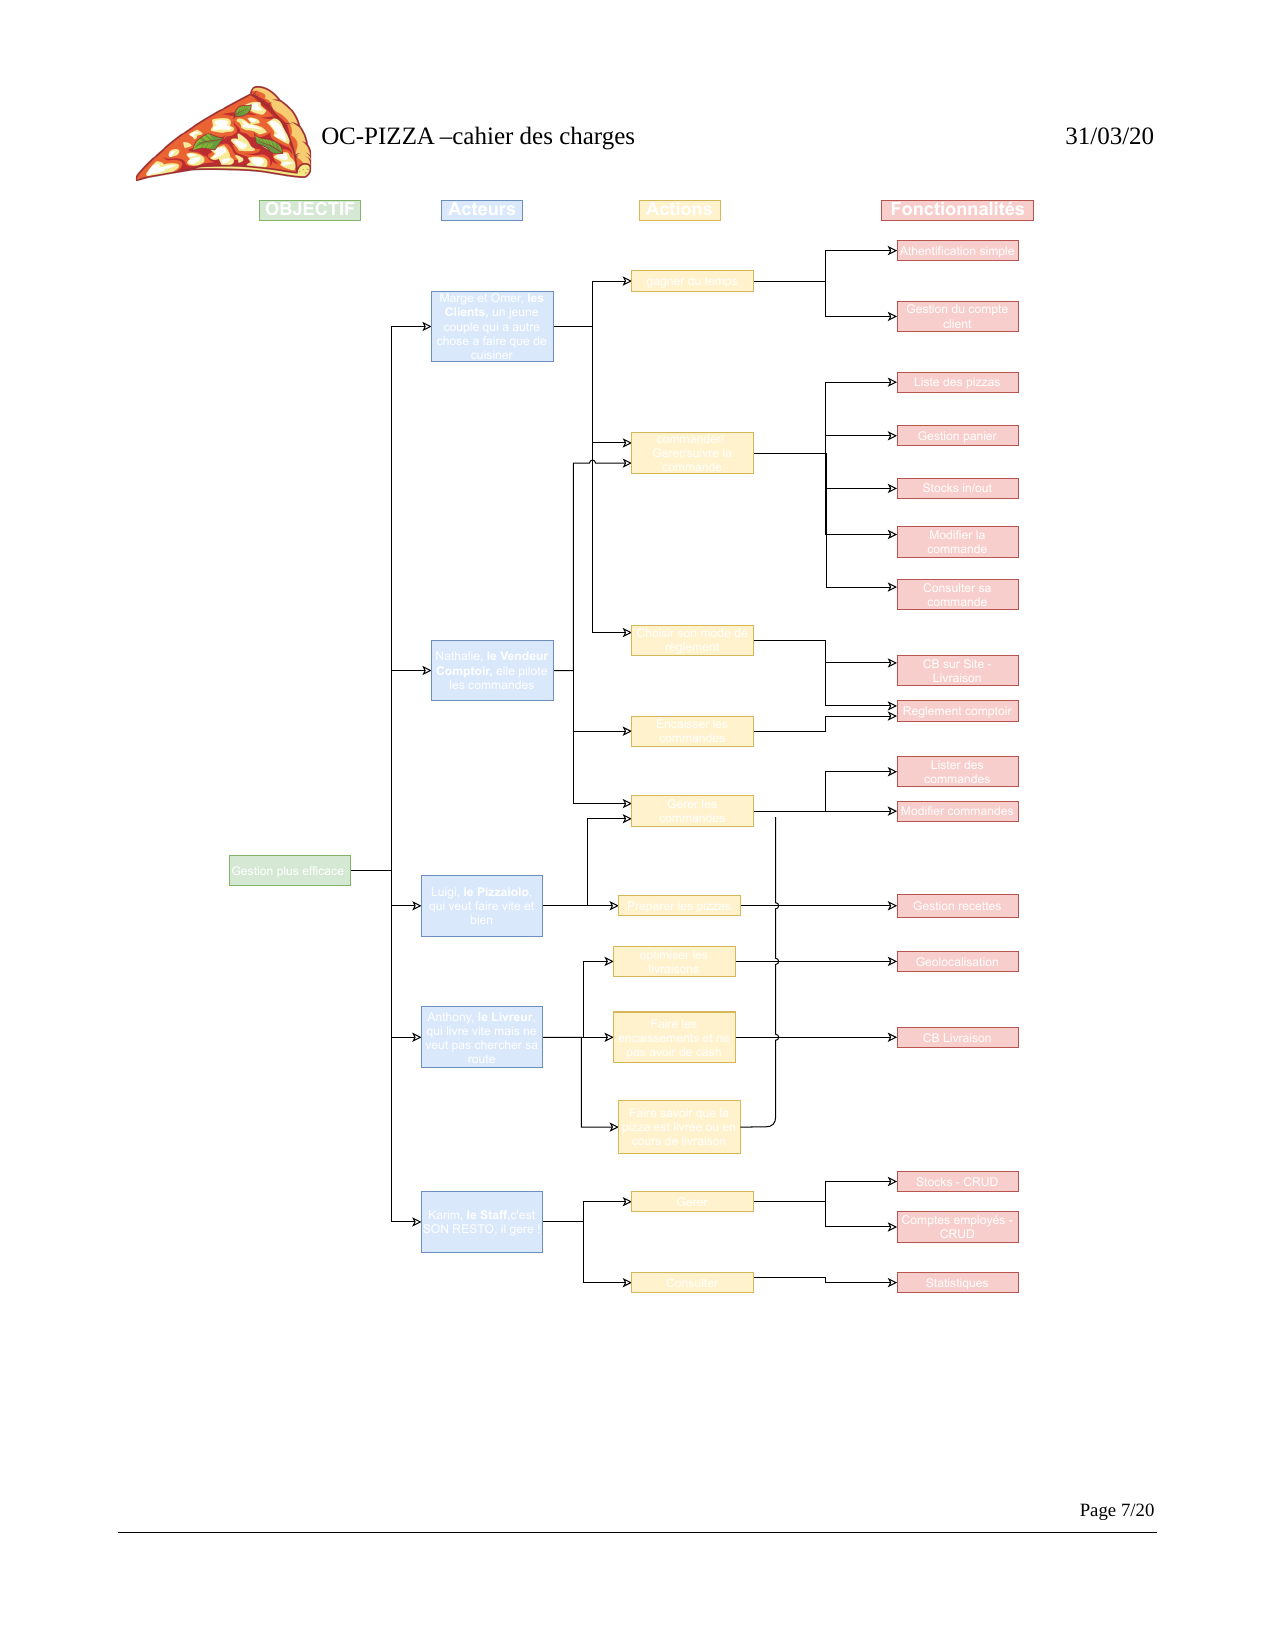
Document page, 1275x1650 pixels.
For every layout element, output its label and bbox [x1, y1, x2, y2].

picture [135, 86, 312, 181]
